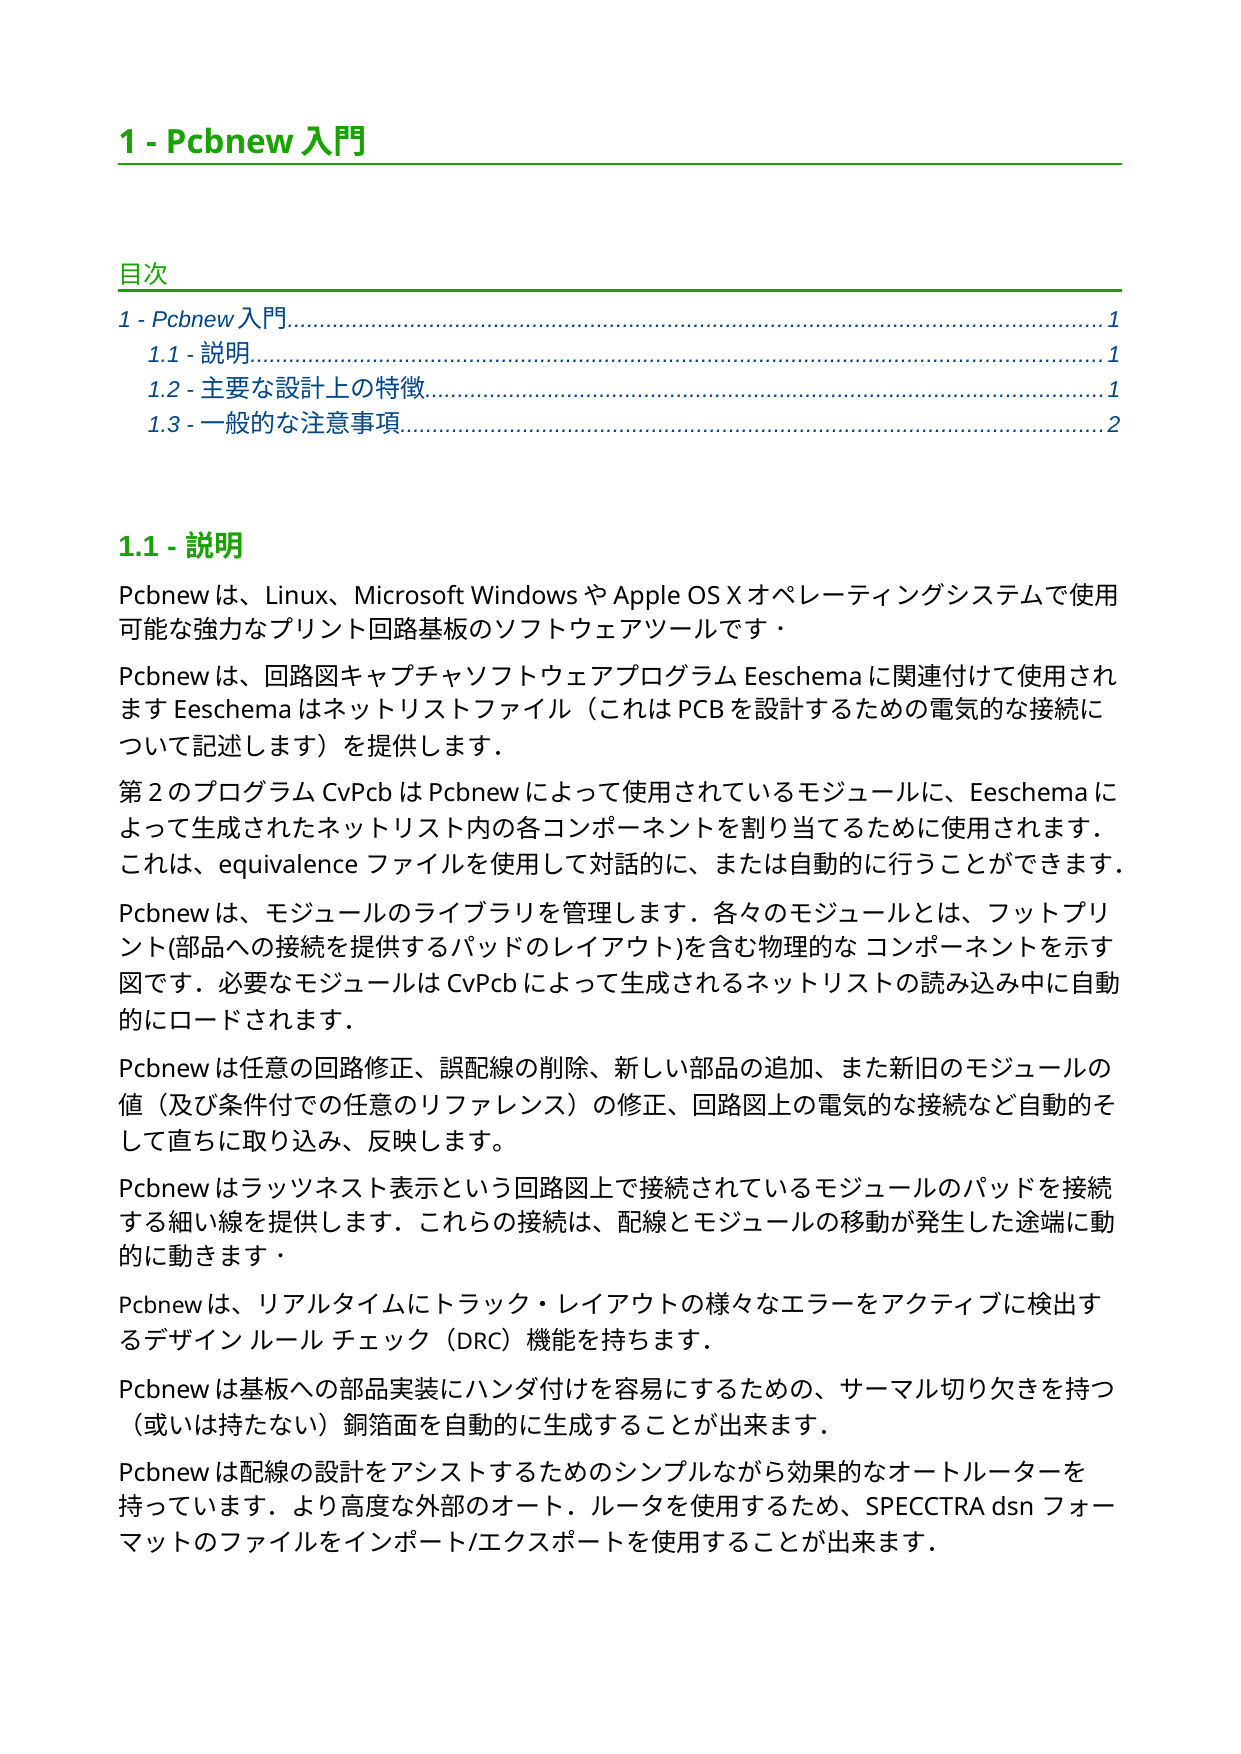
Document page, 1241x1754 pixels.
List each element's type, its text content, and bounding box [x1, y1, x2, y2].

text 目次 [118, 260, 1122, 289]
text Pcbnewは、モジュールのライブラリを管理します．各々のモジュールとは、フットプリント(部品への接続を提供するパッドのレイアウト)を含む物理的な コンポーネントを示す図です．必要なモジュールはCvPcbによって生成されるネットリストの読み込み中に自動的にロードされます． [118, 894, 1122, 1036]
text 1 - Pcbnew入門 1 [118, 304, 1122, 333]
text Pcbnewはラッツネスト表示という回路図上で接続されているモジュールのパッドを接続する細い線を提供します．これらの接続は、配線とモジュールの移動が発生した途端に動的に動きます． [118, 1170, 1122, 1272]
subtitle Pcbnew入門 [118, 118, 1122, 163]
text Pcbnewは、リアルタイムにトラック・レイアウトの様々なエラーをアクティブに検出するデザイン ルール チェック（DRC）機能を持ちます． [118, 1284, 1122, 1357]
text 1.2 - 主要な設計上の特徴 1 [148, 374, 1122, 404]
text Pcbnewは配線の設計をアシストするためのシンプルながら効果的なオートルーターを持っています．より高度な外部のオート．ルータを使用するため、SPECCTRA dsn フォーマットのファイルをインポート/エクスポートを使用することが出来ます． [118, 1454, 1122, 1559]
text Pcbnewは基板への部品実装にハンダ付けを容易にするための、サーマル切り欠きを持つ（或いは持たない）銅箔面を自動的に生成することが出来ます． [118, 1369, 1122, 1442]
text Pcbnewは任意の回路修正、誤配線の削除、新しい部品の追加、また新旧のモジュールの値（及び条件付での任意のリファレンス）の修正、回路図上の電気的な接続など自動的そして直ちに取り込み、反映します。 [118, 1049, 1122, 1158]
text Pcbnewは、回路図キャプチャソフトウェアプログラムEeschemaに関連付けて使用されますEeschemaはネットリストファイル（これはPCBを設計するための電気的な接続について記述します）を提供します． [118, 658, 1122, 762]
text 1.3 - 一般的な注意事項 2 [148, 410, 1122, 439]
text 1.1 - 説明 1 [148, 339, 1122, 368]
text 第2のプログラムCvPcbはPcbnewによって使用されているモジュールに、Eeschemaによって生成されたネットリスト内の各コンポーネントを割り当てるために使用されます．これは、equivalence ファイルを使用して対話的に、または自動的に行うことができます． [118, 775, 1122, 881]
subtitle 説明 [118, 526, 1122, 565]
text Pcbnewは、Linux、Microsoft WindowsやApple OS Xオペレーティングシステムで使用可能な強力なプリント回路基板のソフトウェアツールです． [118, 578, 1122, 646]
